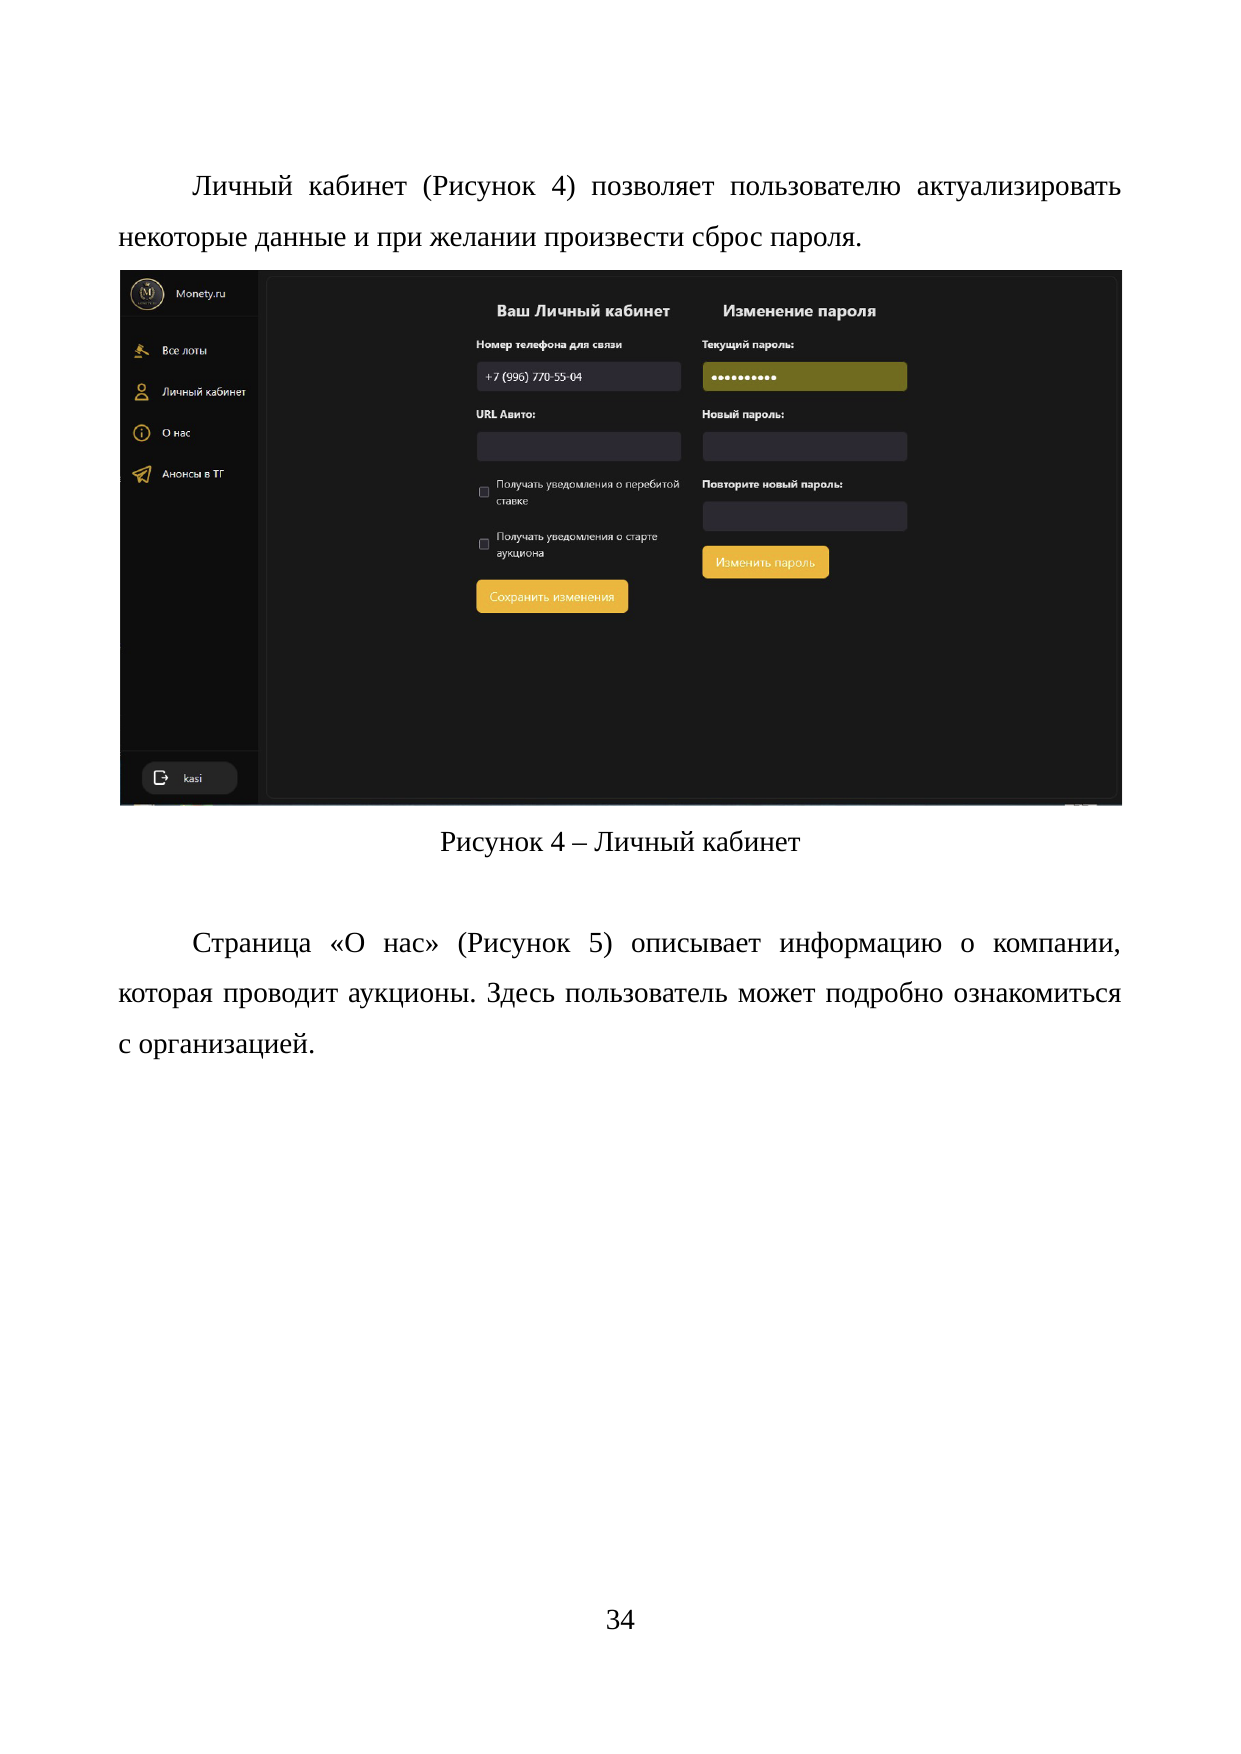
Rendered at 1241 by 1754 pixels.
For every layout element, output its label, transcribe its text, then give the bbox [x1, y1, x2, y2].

text Страница «О нас» (Рисунок 5) описывает информацию о компании, которая проводит аукционы. Здесь пользователь может подробно ознакомиться с организацией. [118, 925, 1122, 1059]
picture [118, 269, 1123, 808]
text Личный кабинет (Рисунок 4) позволяет пользователю актуализировать некоторые данные и при желании произвести сброс пароля. [118, 168, 1122, 252]
text Рисунок 4 – Личный кабинет [118, 824, 1122, 858]
